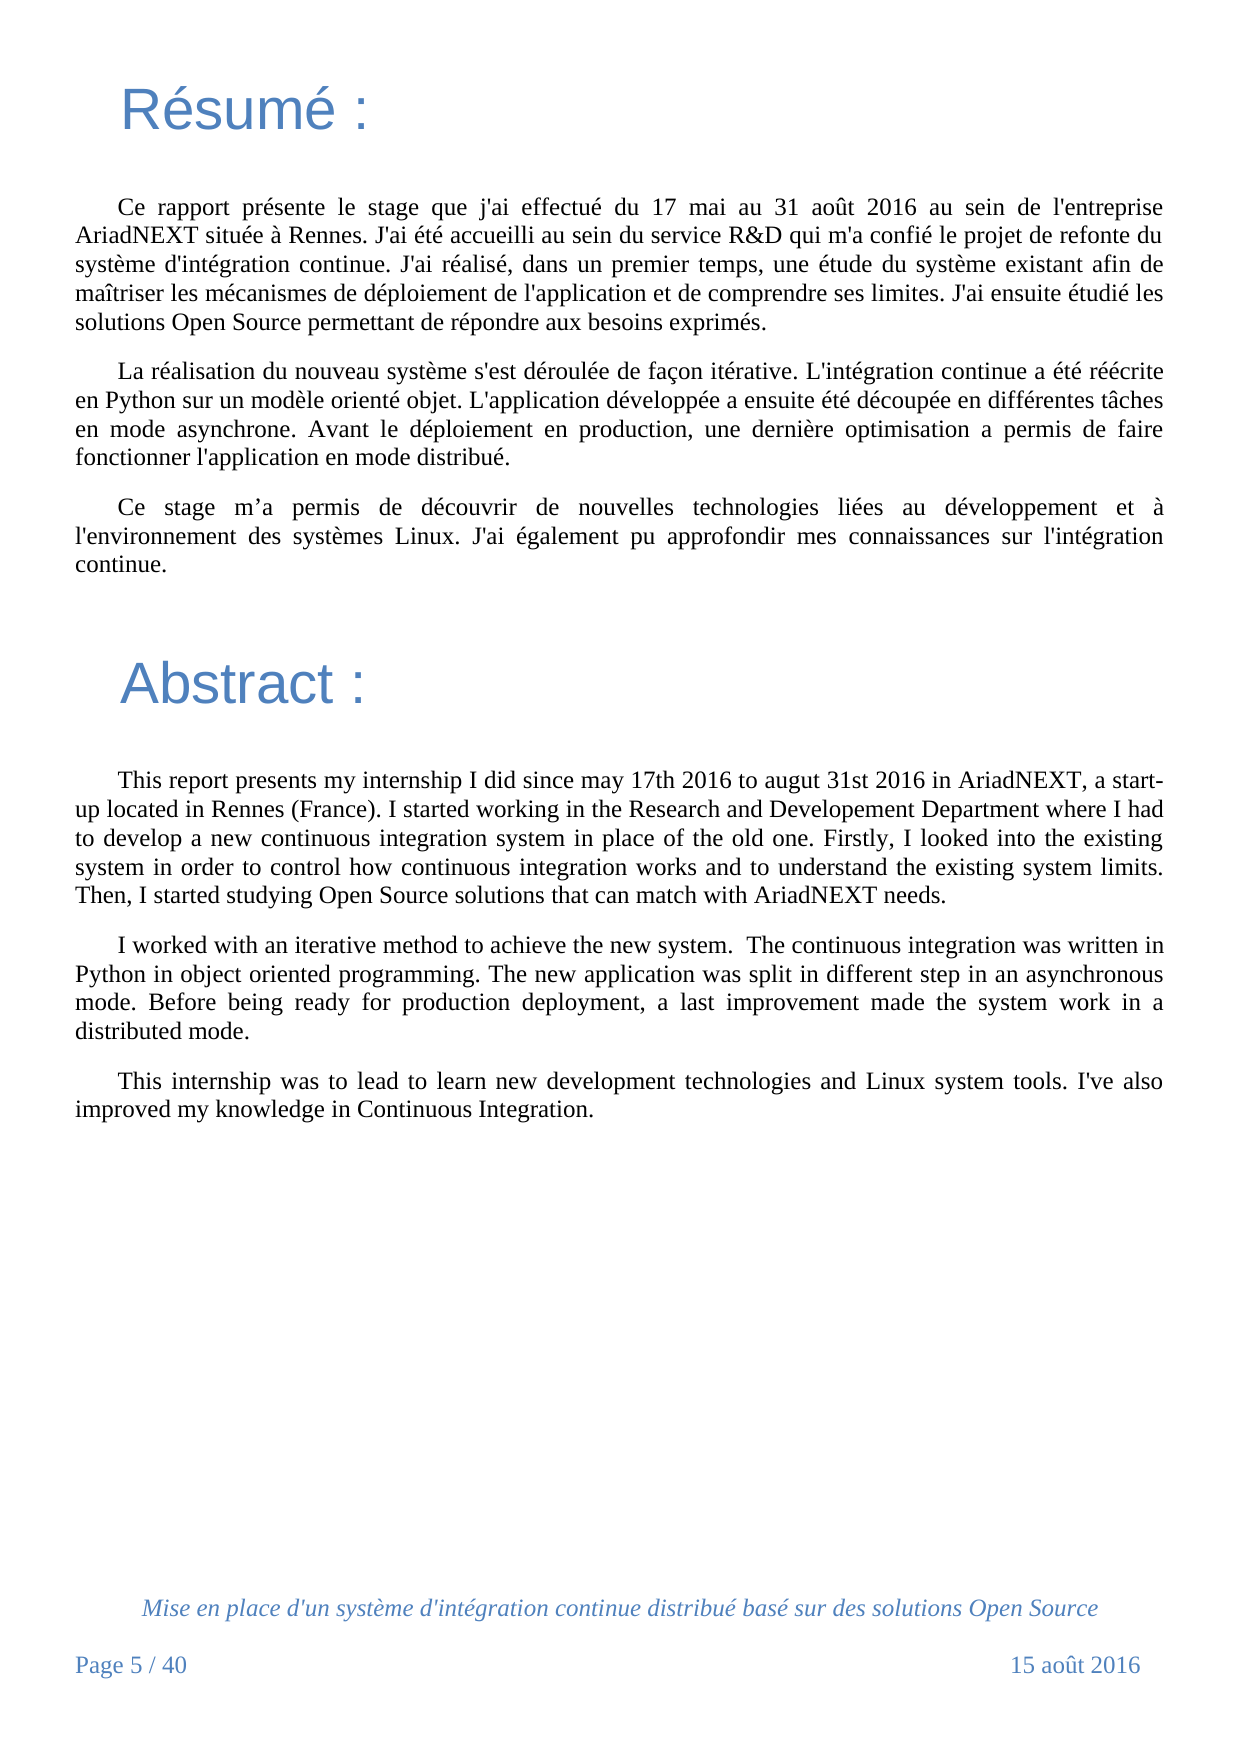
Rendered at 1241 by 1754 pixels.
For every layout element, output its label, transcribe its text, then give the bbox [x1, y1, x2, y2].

text This report presents my internship I did since may 17th 2016 to augut 31st 2016 in AriadNEXT, a start-up located in Rennes (France). I started working in the Research and Developement Department where I had to develop a new continuous integration system in place of the old one. Firstly, I looked into the existing system in order to control how continuous integration works and to understand the existing system limits. Then, I started studying Open Source solutions that can match with AriadNEXT needs. [75, 765, 1165, 909]
text This internship was to lead to learn new development technologies and Linux system tools. I've also improved my knowledge in Continuous Integration. [75, 1066, 1165, 1123]
subtitle Abstract : [75, 649, 1165, 716]
text I worked with an iterative method to achieve the new system. The continuous integration was written in Python in object oriented programming. The new application was split in different step in an asynchronous mode. Before being ready for production deployment, a last improvement made the system work in a distributed mode. [75, 930, 1165, 1045]
text La réalisation du nouveau système s'est déroulée de façon itérative. L'intégration continue a été réécrite en Python sur un modèle orienté objet. L'application développée a ensuite été découpée en différentes tâches en mode asynchrone. Avant le déploiement en production, une dernière optimisation a permis de faire fonctionner l'application en mode distribué. [75, 356, 1165, 471]
text Ce rapport présente le stage que j'ai effectué du 17 mai au 31 août 2016 au sein de l'entreprise AriadNEXT située à Rennes. J'ai été accueilli au sein du service R&D qui m'a confié le projet de refonte du système d'intégration continue. J'ai réalisé, dans un premier temps, une étude du système existant afin de maîtriser les mécanismes de déploiement de l'application et de comprendre ses limites. J'ai ensuite étudié les solutions Open Source permettant de répondre aux besoins exprimés. [75, 192, 1165, 335]
text Ce stage m’a permis de découvrir de nouvelles technologies liées au développement et à l'environnement des systèmes Linux. J'ai également pu approfondir mes connaissances sur l'intégration continue. [75, 492, 1165, 578]
subtitle Résumé : [75, 75, 1165, 142]
